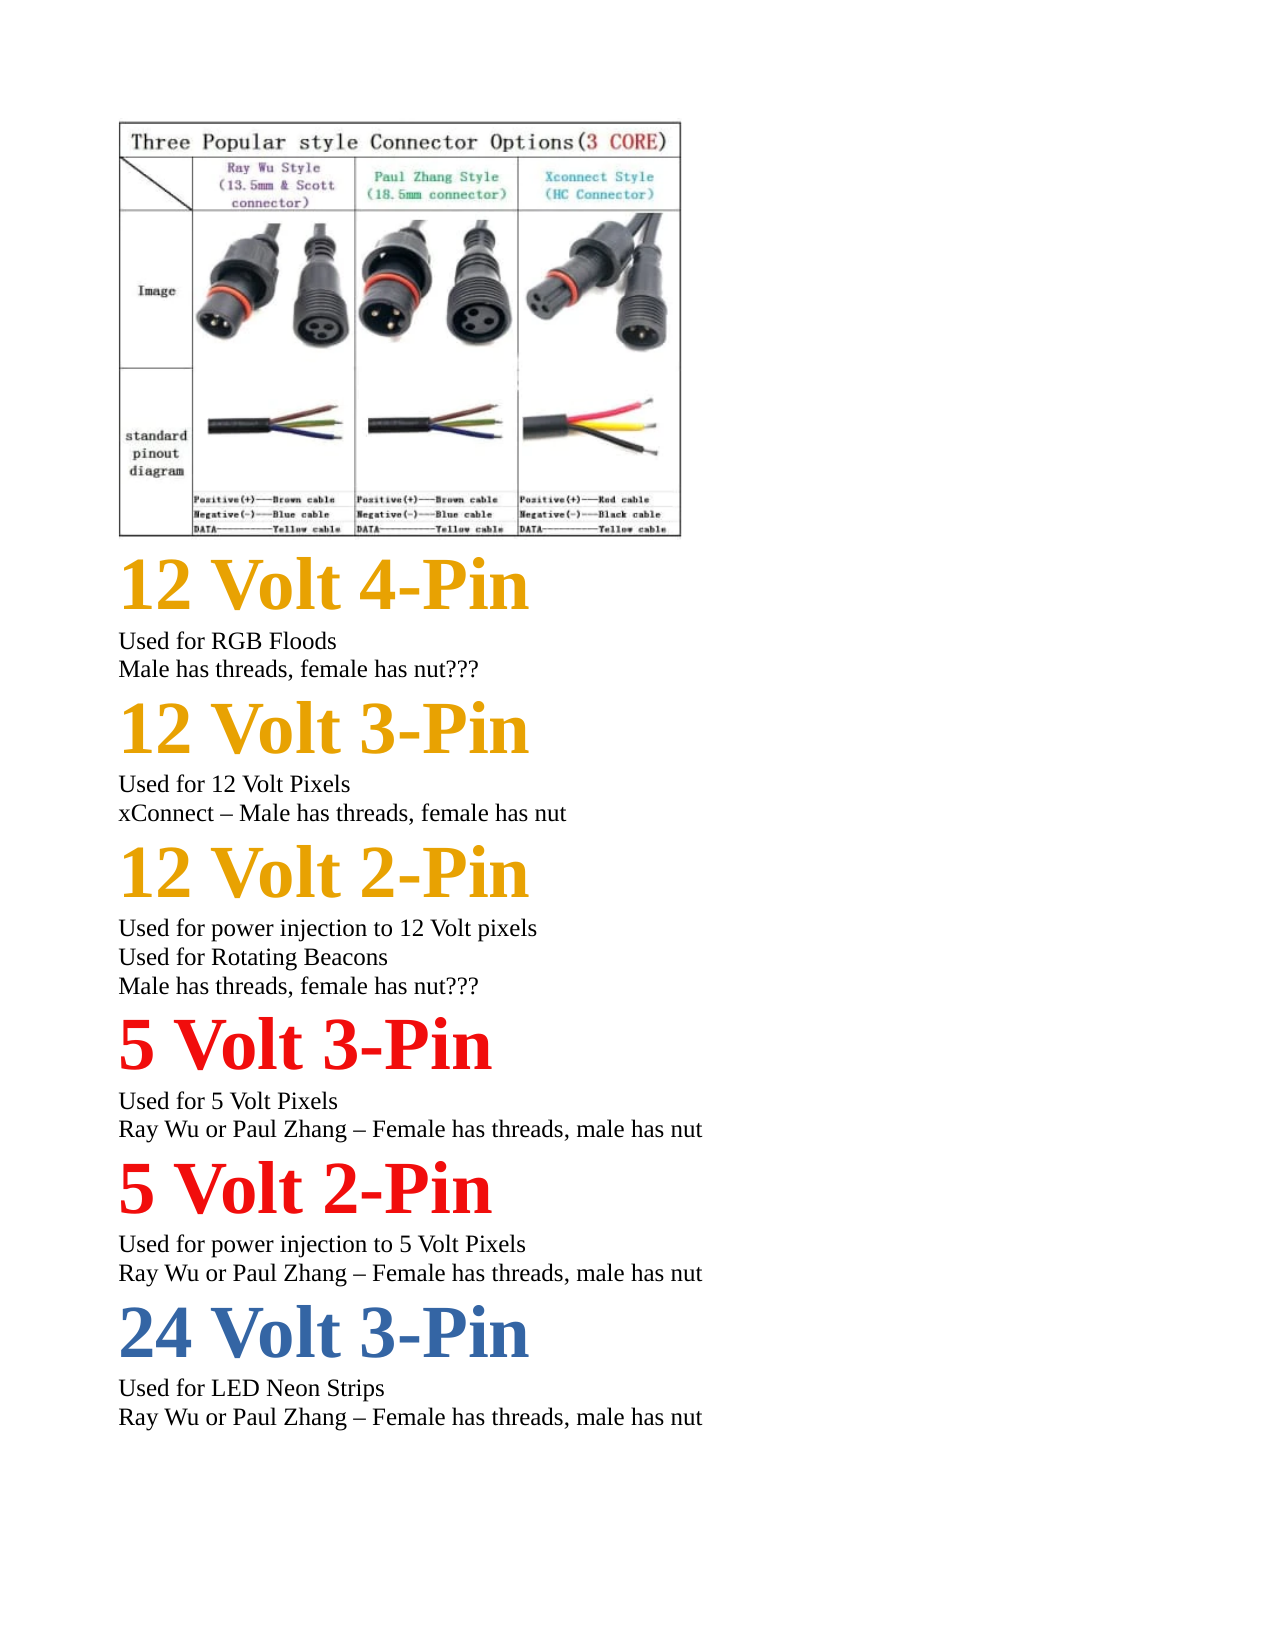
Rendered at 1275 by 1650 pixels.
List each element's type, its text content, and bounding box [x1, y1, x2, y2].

text Used for 12 Volt Pixels [118, 769, 1157, 798]
text 12 Volt 3-Pin [118, 683, 1157, 769]
text Male has threads, female has nut??? [118, 971, 1157, 999]
text 5 Volt 2-Pin [118, 1143, 1157, 1229]
text Used for Rotating Beacons [118, 942, 1157, 971]
text 5 Volt 3-Pin [118, 999, 1157, 1086]
text Ray Wu or Paul Zhang – Female has threads, male has nut [118, 1402, 1157, 1431]
text Used for power injection to 5 Volt Pixels [118, 1229, 1157, 1258]
text Used for RGB Floods [118, 626, 1157, 654]
text Used for power injection to 12 Volt pixels [118, 913, 1157, 942]
picture [118, 118, 682, 540]
text Male has threads, female has nut??? [118, 654, 1157, 683]
text Used for 5 Volt Pixels [118, 1086, 1157, 1114]
text 24 Volt 3-Pin [118, 1287, 1157, 1373]
text 12 Volt 4-Pin [118, 118, 1157, 626]
text xConnect – Male has threads, female has nut [118, 798, 1157, 827]
text Ray Wu or Paul Zhang – Female has threads, male has nut [118, 1114, 1157, 1143]
text Ray Wu or Paul Zhang – Female has threads, male has nut [118, 1258, 1157, 1287]
text 12 Volt 2-Pin [118, 827, 1157, 913]
text Used for LED Neon Strips [118, 1373, 1157, 1402]
